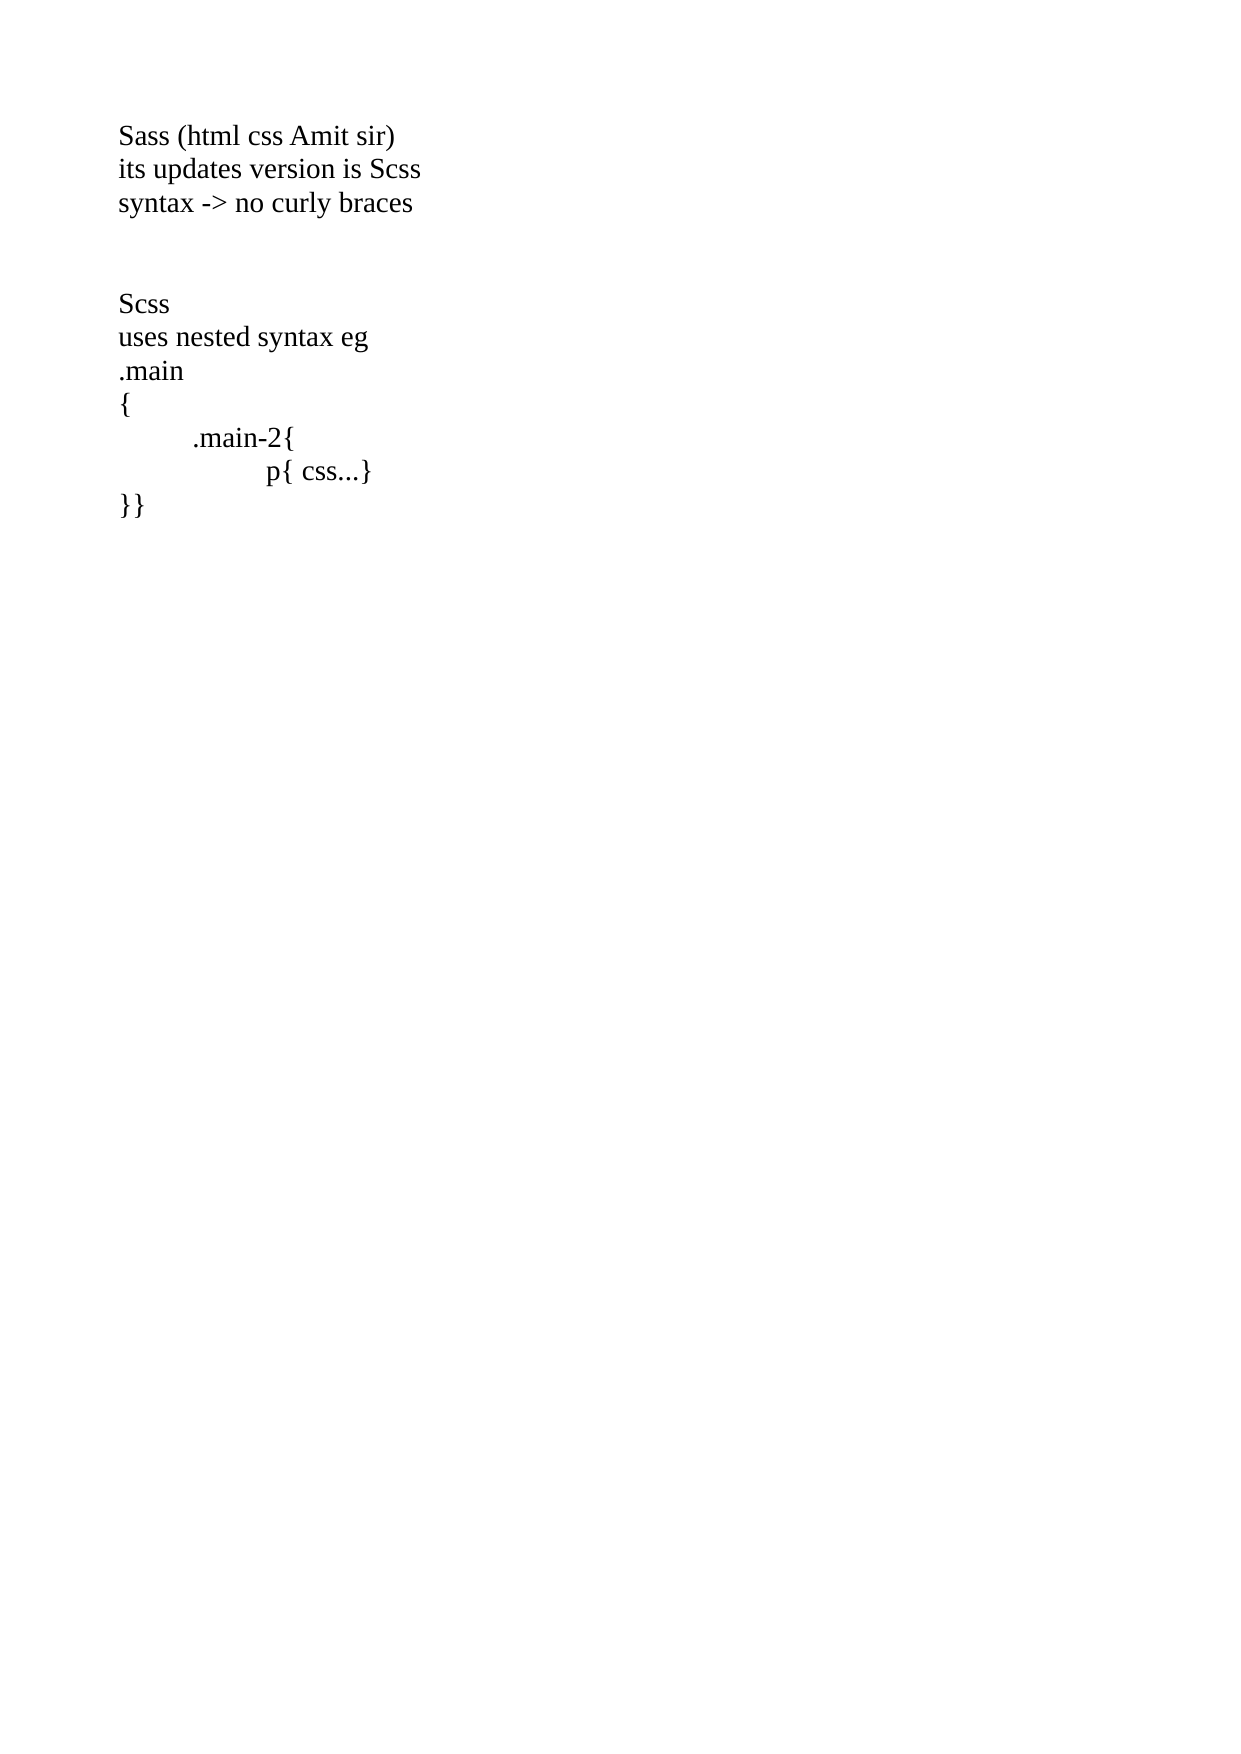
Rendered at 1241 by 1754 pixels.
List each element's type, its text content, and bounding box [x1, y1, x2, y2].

text its updates version is Scss [118, 152, 1122, 185]
text syntax -> no curly braces [118, 185, 1122, 219]
text }} [118, 487, 1122, 521]
text p{ css...} [118, 453, 1122, 487]
text Scss [118, 286, 1122, 319]
text { [118, 386, 1122, 420]
text .main-2{ [118, 420, 1122, 453]
text .main [118, 353, 1122, 386]
text Sass (html css Amit sir) [118, 118, 1122, 152]
text uses nested syntax eg [118, 319, 1122, 353]
